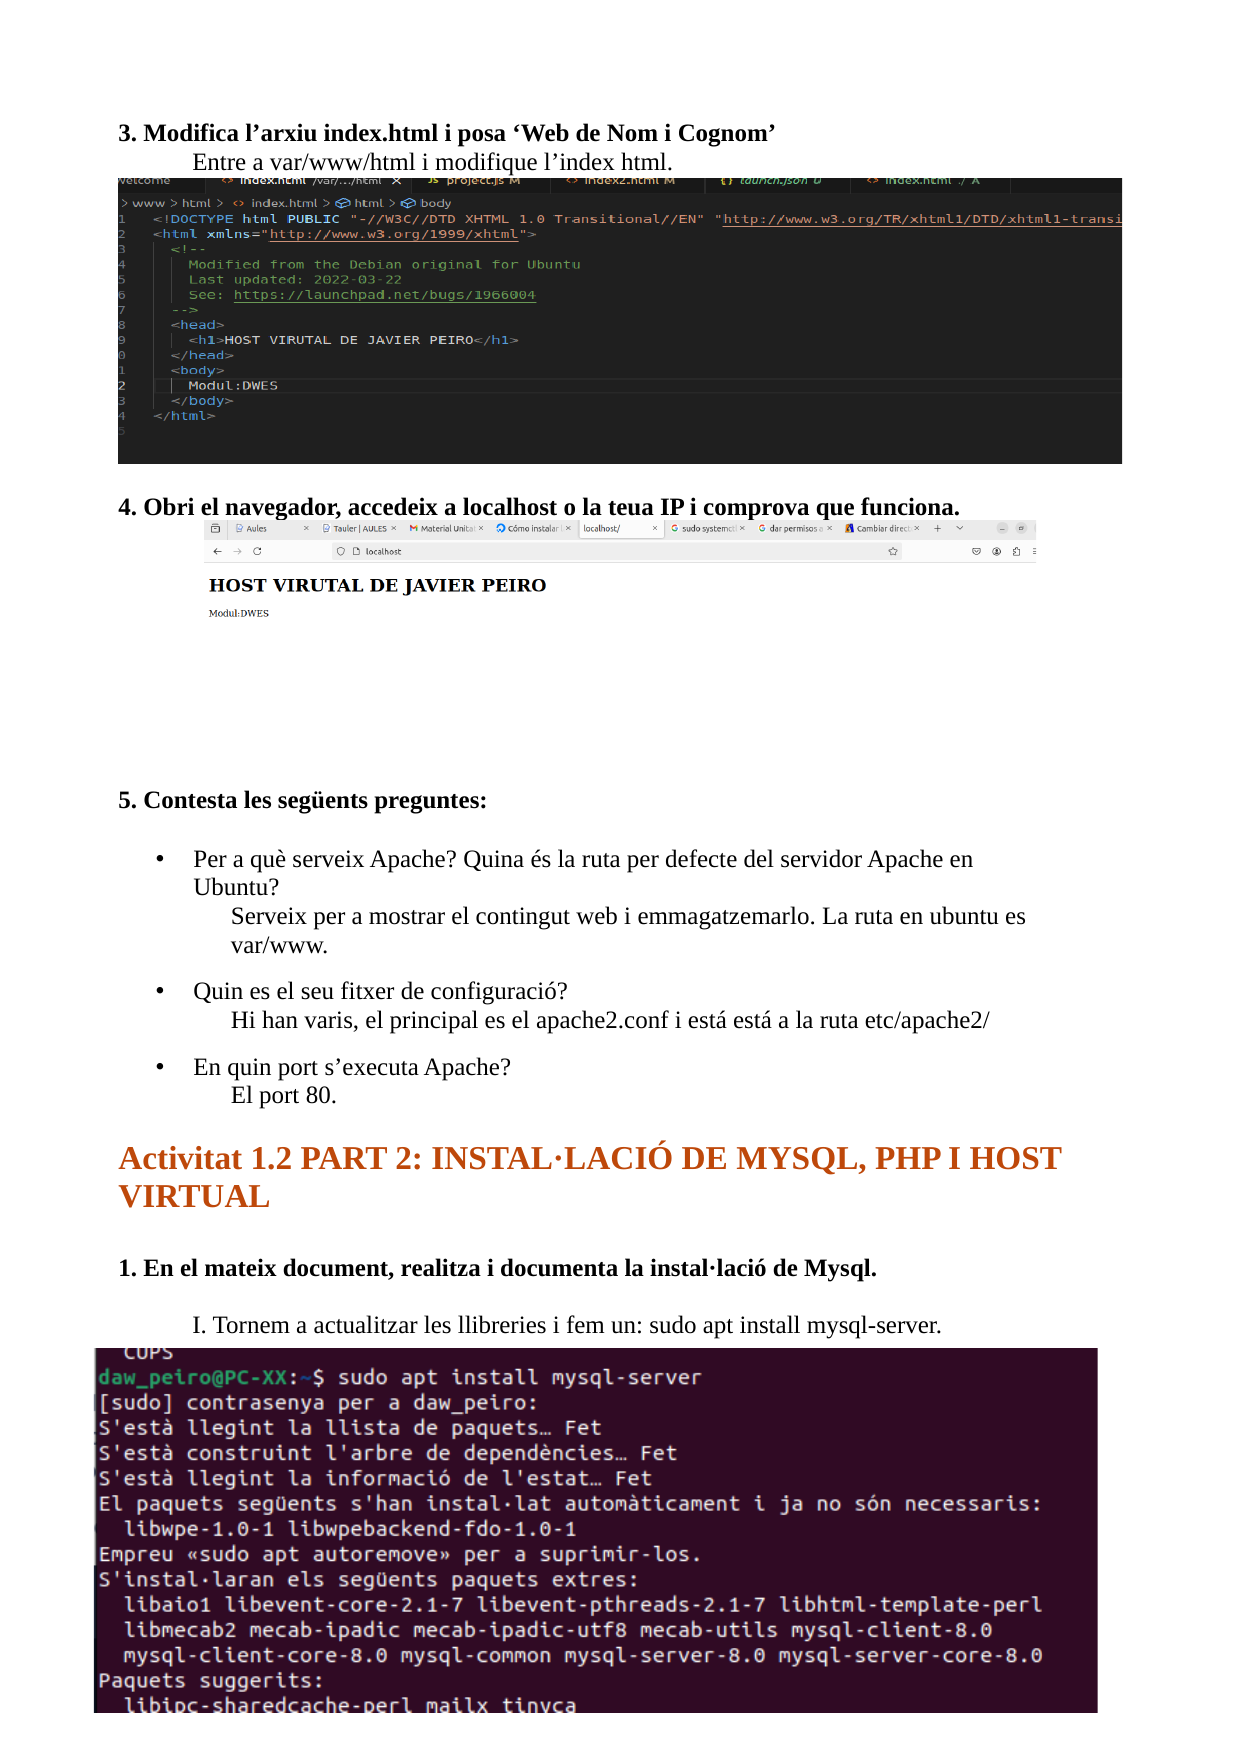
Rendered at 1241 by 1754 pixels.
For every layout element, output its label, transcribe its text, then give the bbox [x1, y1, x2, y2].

text Entre a var/www/html i modifique l’index html. [118, 147, 1122, 176]
text 3. Modifica l’arxiu index.html i posa ‘Web de Nom i Cognom’ [118, 118, 1122, 147]
list Serveix per a mostrar el contingut web i emmagatzemarlo. La ruta en ubuntu es var/www. [193, 901, 1122, 959]
list Hi han varis, el principal es el apache2.conf i está está a la ruta etc/apache2/ [193, 1005, 1122, 1034]
list Ubuntu? [155, 872, 1122, 901]
list En quin port s’executa Apache? [156, 1052, 1122, 1080]
text 5. Contesta les següents preguntes: [118, 786, 1122, 814]
text 1. En el mateix document, realitza i documenta la instal·lació de Mysql. [118, 1253, 1122, 1282]
text Activitat 1.2 PART 2: INSTAL·LACIÓ DE MYSQL, PHP I HOST VIRTUAL [118, 1138, 1122, 1214]
list El port 80. [193, 1080, 1122, 1109]
list Per a què serveix Apache? Quina és la ruta per defecte del servidor Apache en [156, 844, 1122, 872]
picture [204, 520, 1037, 757]
picture [118, 178, 1123, 464]
list Quin es el seu fitxer de configuració? [156, 976, 1122, 1005]
picture [93, 1348, 1098, 1713]
text I. Tornem a actualitzar les llibreries i fem un: sudo apt install mysql-server. [118, 1310, 1122, 1339]
text 4. Obri el navegador, accedeix a localhost o la teua IP i comprova que funciona. [118, 492, 1122, 521]
